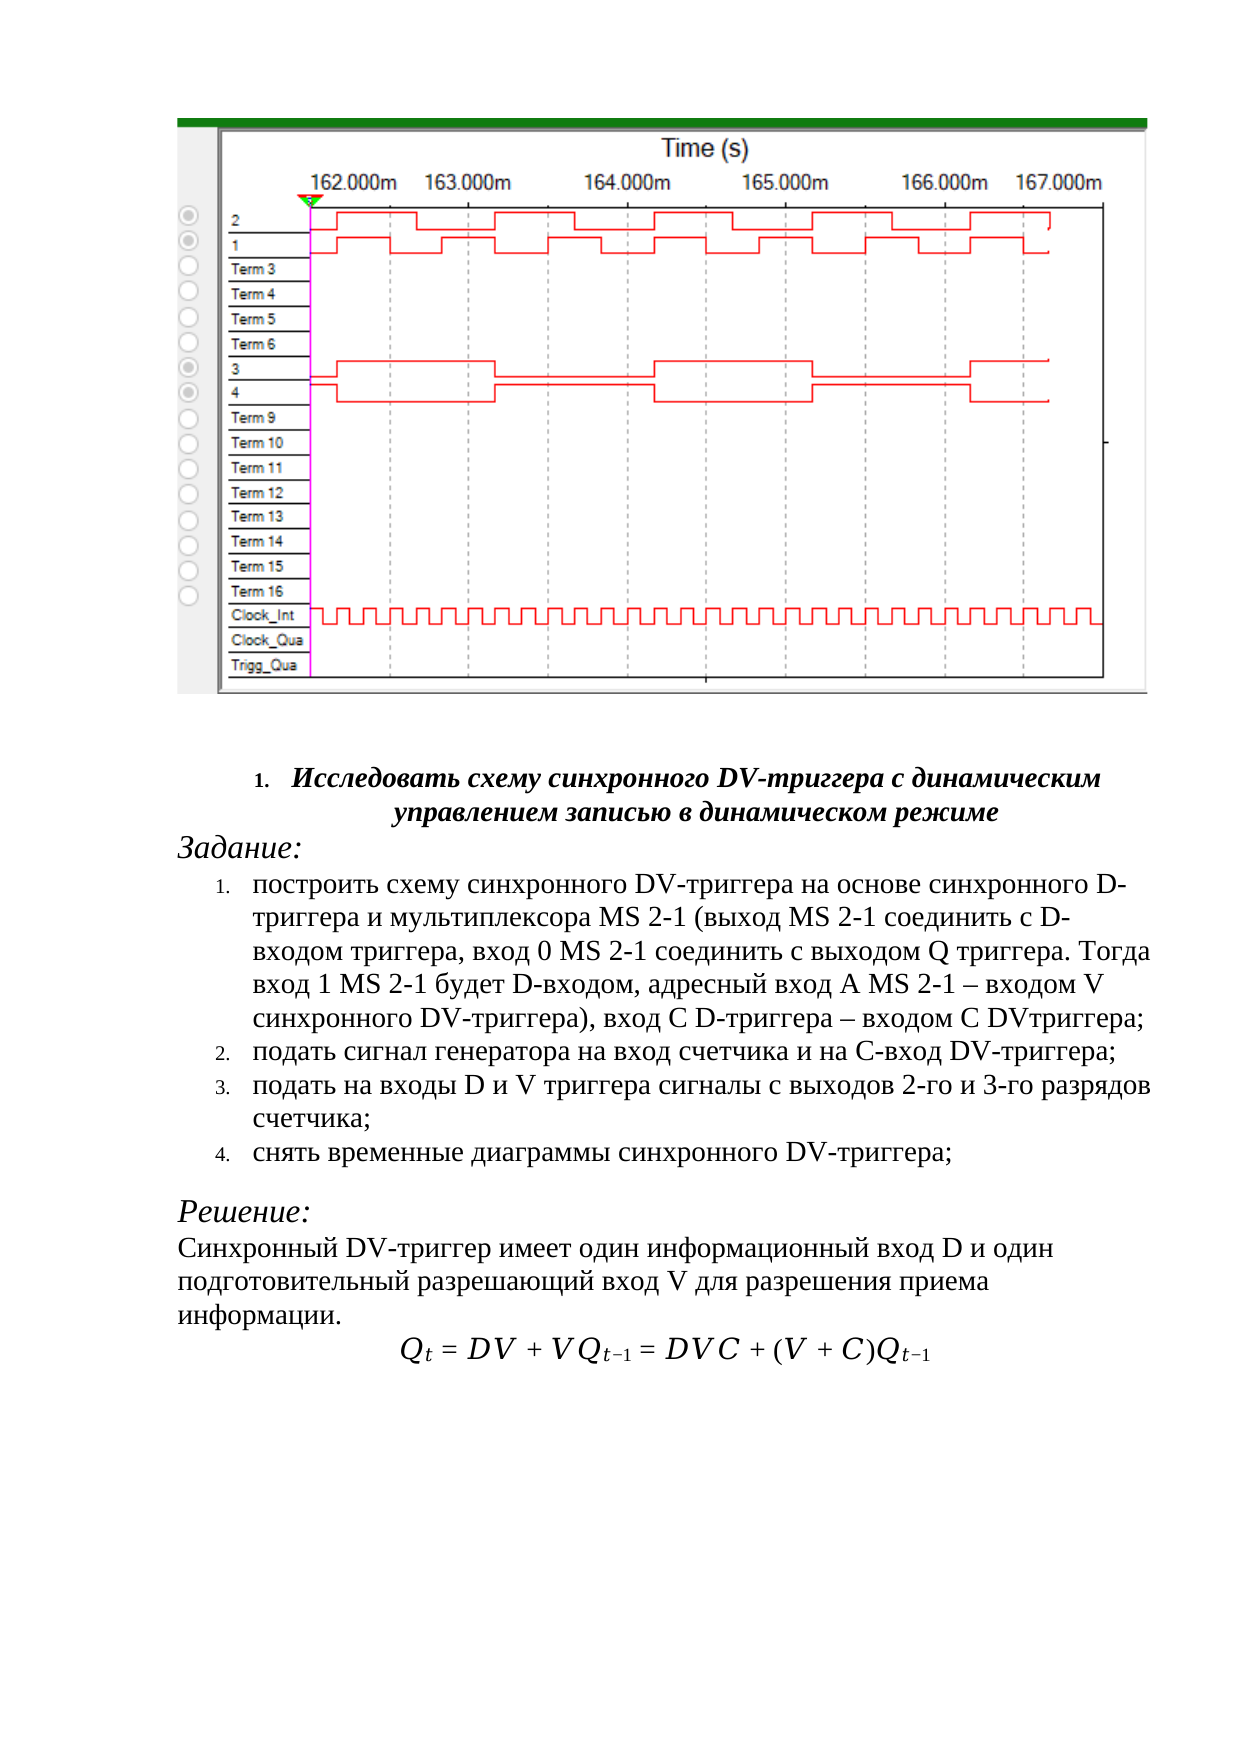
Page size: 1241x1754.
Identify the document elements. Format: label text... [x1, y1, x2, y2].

text 𝑄𝑡 = 𝐷𝑉 + 𝑉𝑄𝑡−1 = 𝐷𝑉𝐶 + (𝑉 + 𝐶)𝑄𝑡−1 [177, 1331, 1152, 1366]
list подать сигнал генератора на вход счетчика и на С-вход DV-триггера; [215, 1033, 1152, 1067]
text Решение: [177, 1192, 1152, 1230]
text Задание: [177, 827, 1152, 866]
text Синхронный DV-триггер имеет один информационный вход D и один подготовительный разрешающий вход V для разрешения приема информации. [177, 1230, 1152, 1331]
list Исследовать схему синхронного DV-триггера с динамическим управлением записью в динамическом режиме [207, 760, 1152, 827]
picture [177, 118, 1148, 694]
list построить схему синхронного DV-триггера на основе синхронного D-триггера и мультиплексора MS 2-1 (выход MS 2-1 соединить с D-входом триггера, вход 0 MS 2-1 соединить с выходом Q триггера. Тогда вход 1 MS 2-1 будет D-входом, адресный вход А MS 2-1 – входом V синхронного DV-триггера), вход С D-триггера – входом С DVтриггера; [215, 866, 1152, 1033]
list снять временные диаграммы синхронного DV-триггера; [215, 1134, 1152, 1168]
list подать на входы D и V триггера сигналы с выходов 2-го и 3-го разрядов счетчика; [215, 1067, 1152, 1134]
